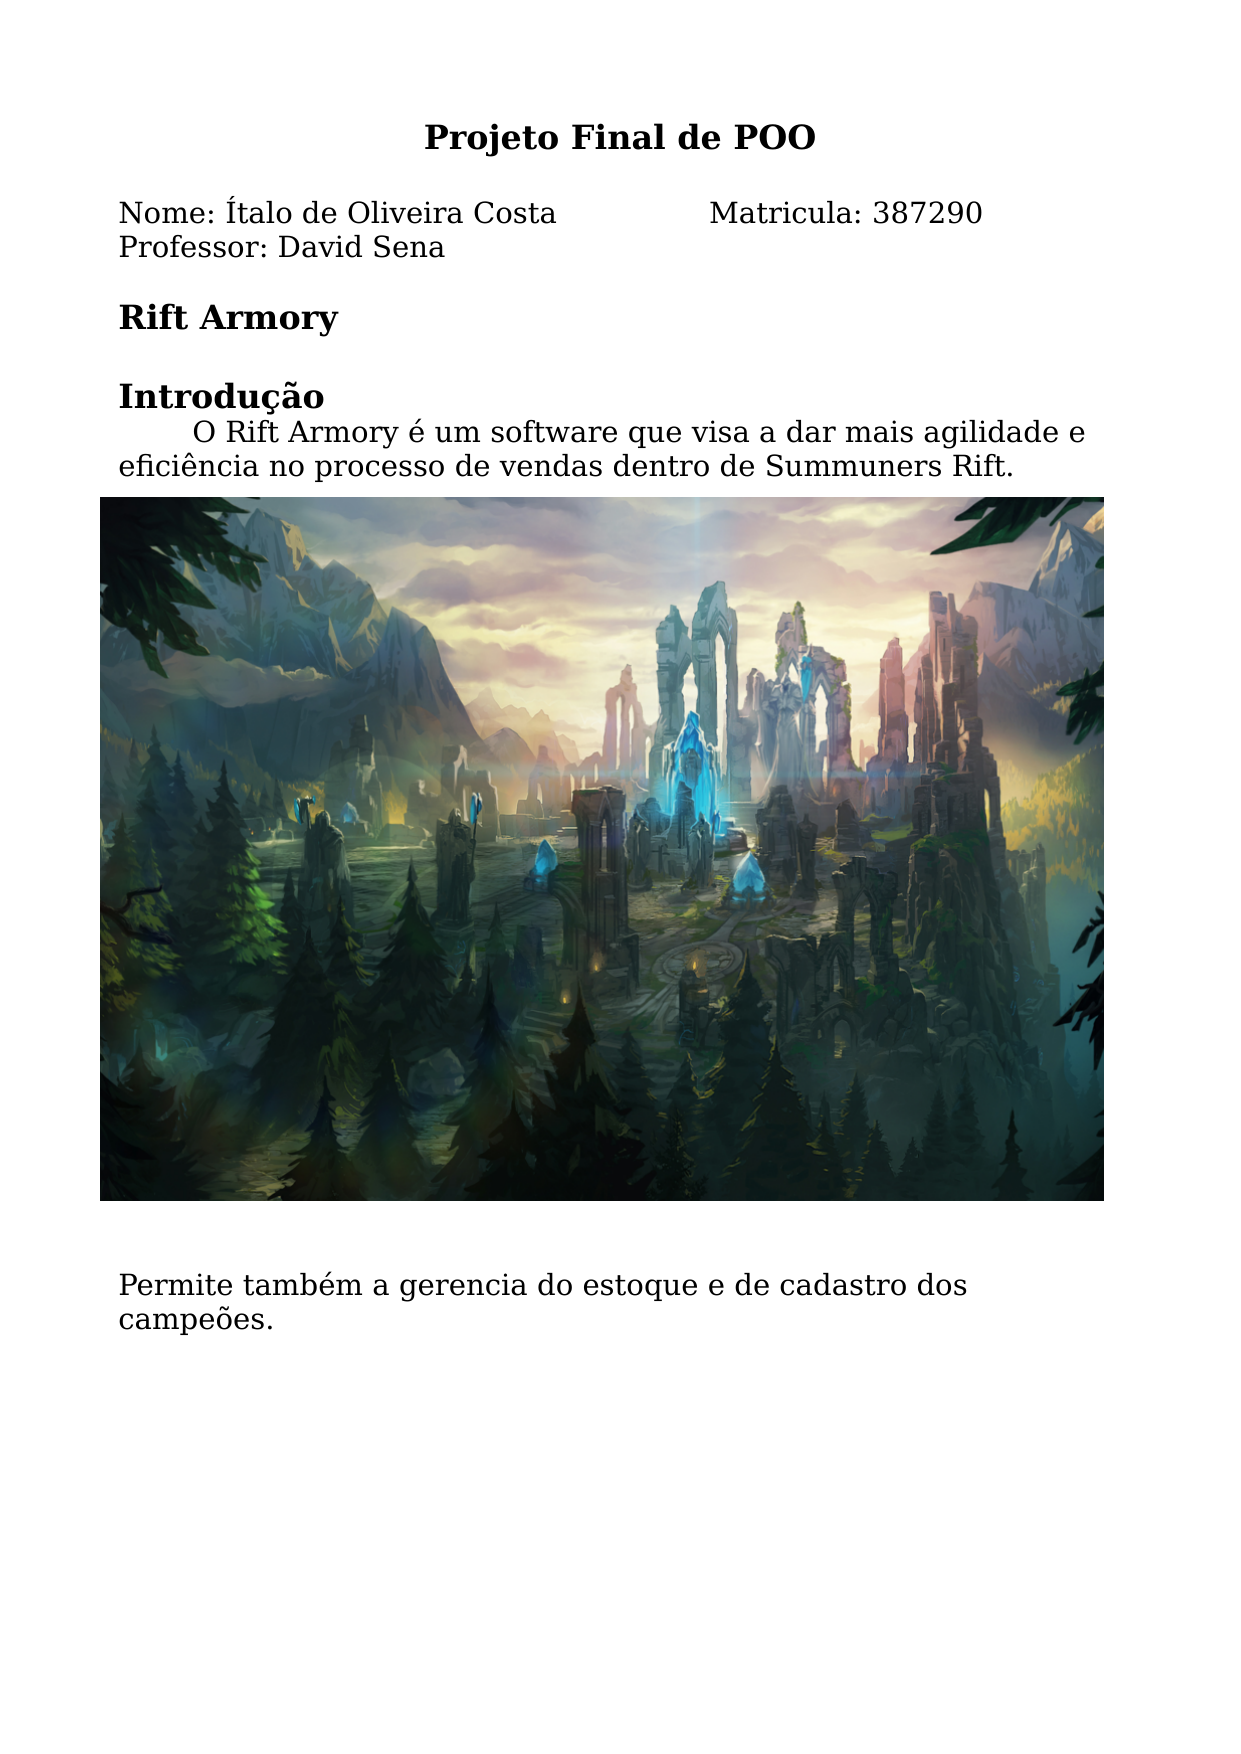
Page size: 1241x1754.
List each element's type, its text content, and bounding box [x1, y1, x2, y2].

text Rift Armory [118, 298, 1122, 337]
text Permite também a gerencia do estoque e de cadastro dos campeões. [118, 1268, 1122, 1336]
picture [100, 497, 1104, 1201]
text Introdução [118, 377, 1122, 416]
text Projeto Final de POO [118, 118, 1122, 157]
text Nome: Ítalo de Oliveira Costa Matricula: 387290 [118, 196, 1122, 230]
text Professor: David Sena [118, 230, 1122, 264]
text O Rift Armory é um software que visa a dar mais agilidade e eficiência no processo de vendas dentro de Summuners Rift. [118, 416, 1122, 484]
